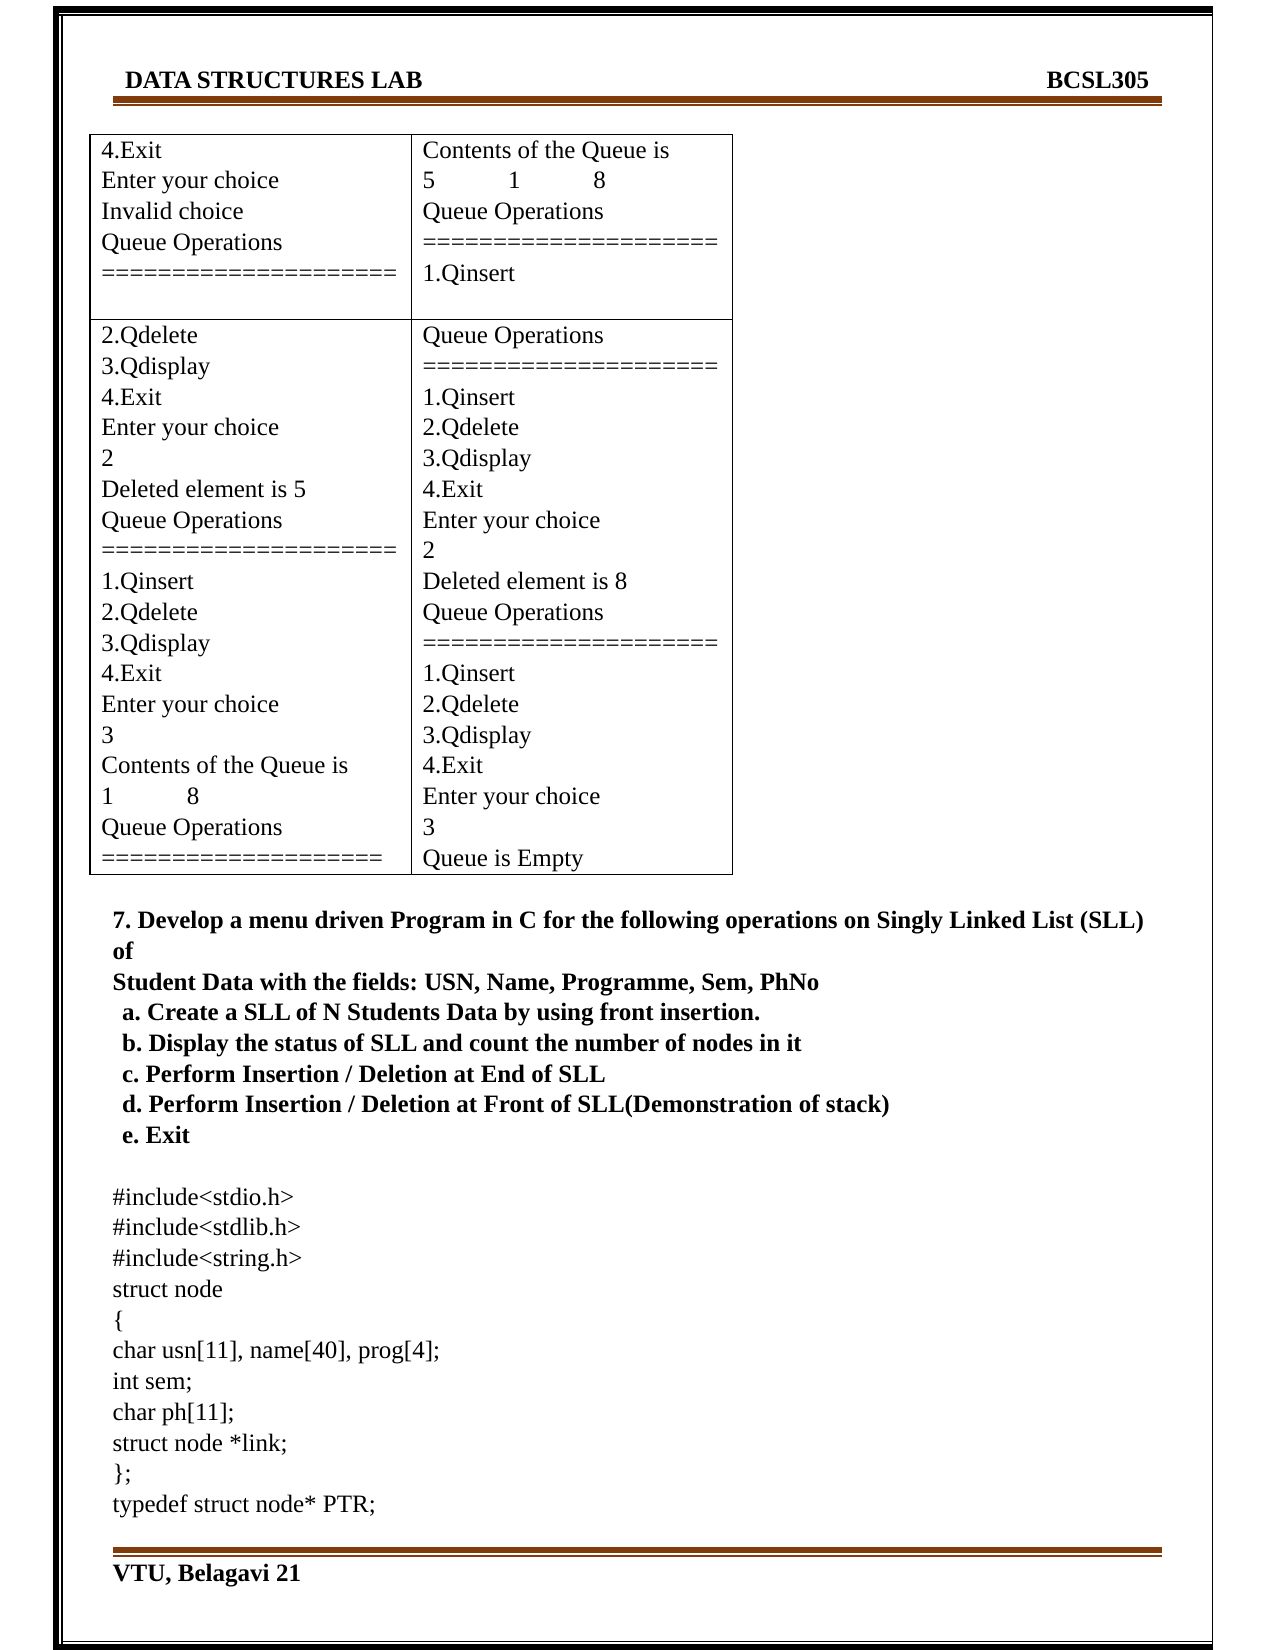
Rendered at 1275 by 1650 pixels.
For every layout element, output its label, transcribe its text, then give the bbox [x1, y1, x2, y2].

text }; [112, 1458, 1162, 1487]
table_cell Queue Operations ===================== 1.Qinsert 2.Qdelete 3.Qdisplay 4.Exit Enter your choice 2 Deleted element is 8 Queue Operations ===================== 1.Qinsert 2.Qdelete 3.Qdisplay 4.Exit Enter your choice 3 Queue is Empty [412, 320, 732, 873]
text char usn[11], name[40], prog[4]; [112, 1335, 1162, 1364]
text int sem; [112, 1366, 1162, 1395]
text e. Exit [122, 1120, 1162, 1149]
text #include<stdlib.h> [112, 1212, 1162, 1241]
text b. Display the status of SLL and count the number of nodes in it [122, 1028, 1162, 1057]
text struct node *link; [112, 1428, 1162, 1456]
text c. Perform Insertion / Deletion at End of SLL [122, 1059, 1162, 1088]
text { [112, 1305, 1162, 1333]
text d. Perform Insertion / Deletion at Front of SLL(Demonstration of stack) [122, 1089, 1162, 1118]
text #include<stdio.h> [112, 1182, 1162, 1211]
text 7. Develop a menu driven Program in C for the following operations on Singly Linked List (SLL) of [112, 905, 1162, 965]
text char ph[11]; [112, 1397, 1162, 1426]
text a. Create a SLL of N Students Data by using front insertion. [122, 997, 1162, 1026]
table_header Contents of the Queue is 5 1 8 Queue Operations ===================== 1.Qinsert [412, 135, 732, 319]
text #include<string.h> [112, 1243, 1162, 1272]
table_header 4.Exit Enter your choice Invalid choice Queue Operations ===================== [91, 135, 411, 319]
text Student Data with the fields: USN, Name, Programme, Sem, PhNo [112, 967, 1162, 995]
text struct node [112, 1274, 1162, 1303]
text typedef struct node* PTR; [112, 1489, 1162, 1518]
table_cell 2.Qdelete 3.Qdisplay 4.Exit Enter your choice 2 Deleted element is 5 Queue Operations ===================== 1.Qinsert 2.Qdelete 3.Qdisplay 4.Exit Enter your choice 3 Contents of the Queue is 1 8 Queue Operations ==================== [91, 320, 411, 873]
